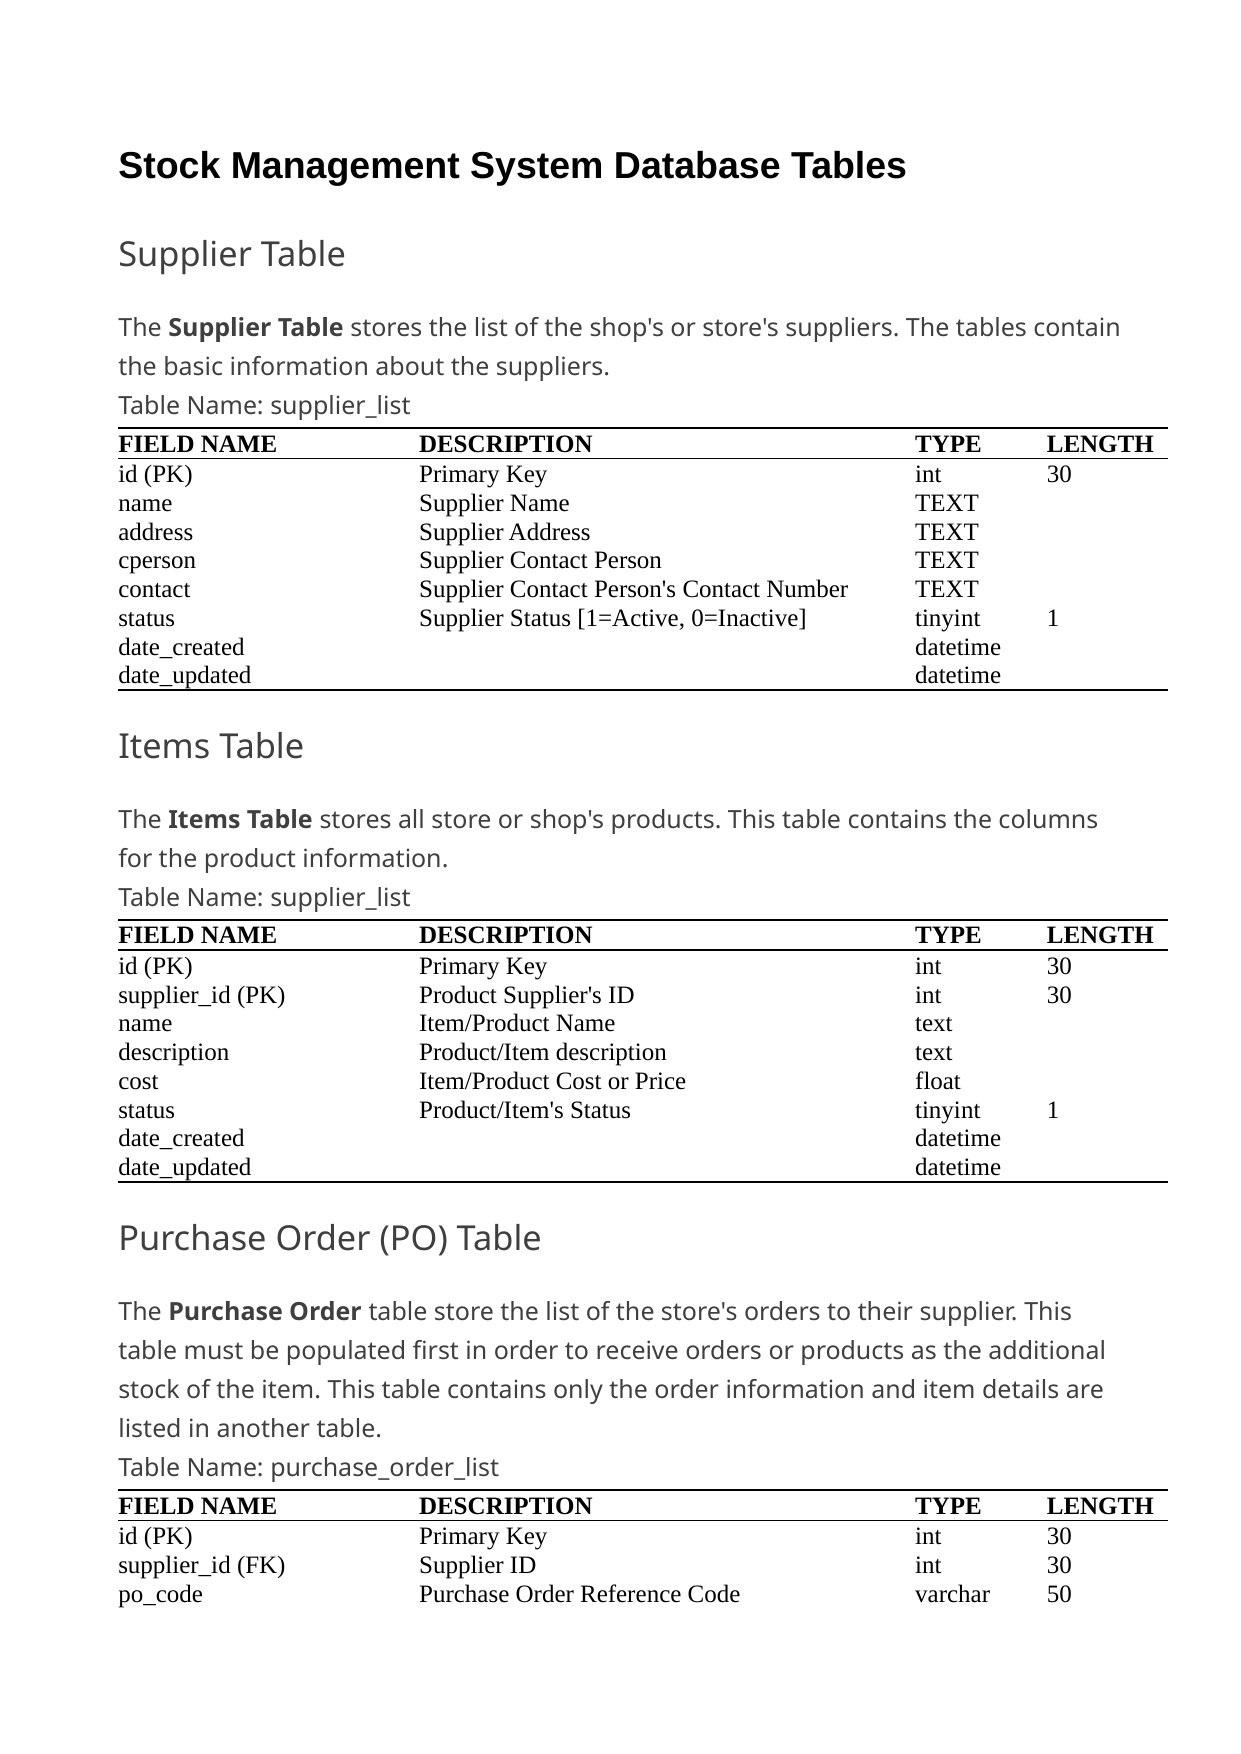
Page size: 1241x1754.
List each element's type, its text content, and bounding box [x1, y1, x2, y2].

table_cell Primary Key [419, 459, 915, 488]
table_cell 30 [1047, 1550, 1168, 1579]
table_cell int [915, 951, 1047, 980]
table_cell datetime [915, 660, 1047, 689]
table_cell 30 [1047, 1521, 1168, 1550]
table_cell int [915, 1550, 1047, 1579]
table_cell [1047, 660, 1168, 689]
table_cell [1047, 488, 1168, 517]
table_cell tinyint [915, 1095, 1047, 1123]
table_cell Supplier Name [419, 488, 915, 517]
table_cell Primary Key [419, 951, 915, 980]
table_cell [1047, 632, 1168, 660]
table_cell name [118, 488, 419, 517]
table_cell [1047, 545, 1168, 574]
table_cell address [118, 517, 419, 545]
text Table Name: supplier_list [118, 388, 1122, 422]
table_header LENGTH [1047, 1491, 1168, 1519]
table_cell Supplier Address [419, 517, 915, 545]
table_cell [419, 1124, 915, 1152]
table_cell [1047, 1124, 1168, 1152]
table_header FIELD NAME [118, 429, 419, 457]
table_cell datetime [915, 1152, 1047, 1181]
table_cell 1 [1047, 1095, 1168, 1123]
table_header TYPE [915, 921, 1047, 949]
table_cell 30 [1047, 459, 1168, 488]
table_cell Product/Item description [419, 1037, 915, 1066]
table_header DESCRIPTION [419, 921, 915, 949]
table_header FIELD NAME [118, 1491, 419, 1519]
text Table Name: supplier_list [118, 880, 1122, 914]
table_cell float [915, 1066, 1047, 1095]
table_cell Supplier ID [419, 1550, 915, 1579]
table_cell [1047, 1152, 1168, 1181]
table_header FIELD NAME [118, 921, 419, 949]
table_cell int [915, 980, 1047, 1008]
subtitle Supplier Table [118, 230, 1122, 277]
table_cell [1047, 574, 1168, 603]
table_cell id (PK) [118, 459, 419, 488]
table_cell [419, 660, 915, 689]
table_header TYPE [915, 429, 1047, 457]
table_cell date_updated [118, 1152, 419, 1181]
table_header DESCRIPTION [419, 429, 915, 457]
text The Items Table stores all store or shop's products. This table contains the columns for the product information. [118, 802, 1122, 875]
table_header TYPE [915, 1491, 1047, 1519]
table_cell Purchase Order Reference Code [419, 1579, 915, 1607]
table_cell [1047, 1066, 1168, 1095]
table_cell 30 [1047, 951, 1168, 980]
table_header LENGTH [1047, 429, 1168, 457]
subtitle Stock Management System Database Tables [118, 143, 1122, 186]
table_cell datetime [915, 1124, 1047, 1152]
subtitle Items Table [118, 722, 1122, 769]
table_cell Item/Product Name [419, 1009, 915, 1037]
table_cell description [118, 1037, 419, 1066]
table_cell [1047, 1009, 1168, 1037]
table_cell 30 [1047, 980, 1168, 1008]
table_cell Supplier Contact Person's Contact Number [419, 574, 915, 603]
table_cell id (PK) [118, 1521, 419, 1550]
table_cell supplier_id (PK) [118, 980, 419, 1008]
table_cell Product/Item's Status [419, 1095, 915, 1123]
table_cell date_created [118, 1124, 419, 1152]
table_cell status [118, 1095, 419, 1123]
subtitle Purchase Order (PO) Table [118, 1214, 1122, 1261]
table_cell 1 [1047, 603, 1168, 632]
table_cell Supplier Contact Person [419, 545, 915, 574]
text Table Name: purchase_order_list [118, 1450, 1122, 1484]
table_cell supplier_id (FK) [118, 1550, 419, 1579]
text The Supplier Table stores the list of the shop's or store's suppliers. The tables contain the basic information about the suppliers. [118, 310, 1122, 383]
table_cell TEXT [915, 517, 1047, 545]
table_cell varchar [915, 1579, 1047, 1607]
text The Purchase Order table store the list of the store's orders to their supplier. This table must be populated first in order to receive orders or products as the additional stock of the item. This table contains only the order information and item details are listed in another table. [118, 1293, 1122, 1445]
table_header DESCRIPTION [419, 1491, 915, 1519]
table_cell id (PK) [118, 951, 419, 980]
table_cell TEXT [915, 488, 1047, 517]
table_cell text [915, 1009, 1047, 1037]
table_cell int [915, 459, 1047, 488]
table_cell name [118, 1009, 419, 1037]
table_cell datetime [915, 632, 1047, 660]
table_cell Primary Key [419, 1521, 915, 1550]
table_cell date_created [118, 632, 419, 660]
table_cell Supplier Status [1=Active, 0=Inactive] [419, 603, 915, 632]
table_cell [419, 632, 915, 660]
table_cell TEXT [915, 545, 1047, 574]
table_cell text [915, 1037, 1047, 1066]
table_cell cperson [118, 545, 419, 574]
table_cell [419, 1152, 915, 1181]
table_cell tinyint [915, 603, 1047, 632]
table_cell Item/Product Cost or Price [419, 1066, 915, 1095]
table_cell [1047, 517, 1168, 545]
table_cell 50 [1047, 1579, 1168, 1607]
table_cell cost [118, 1066, 419, 1095]
table_cell [1047, 1037, 1168, 1066]
table_cell date_updated [118, 660, 419, 689]
table_cell contact [118, 574, 419, 603]
table_cell int [915, 1521, 1047, 1550]
table_cell po_code [118, 1579, 419, 1607]
table_cell status [118, 603, 419, 632]
table_cell TEXT [915, 574, 1047, 603]
table_cell Product Supplier's ID [419, 980, 915, 1008]
table_header LENGTH [1047, 921, 1168, 949]
